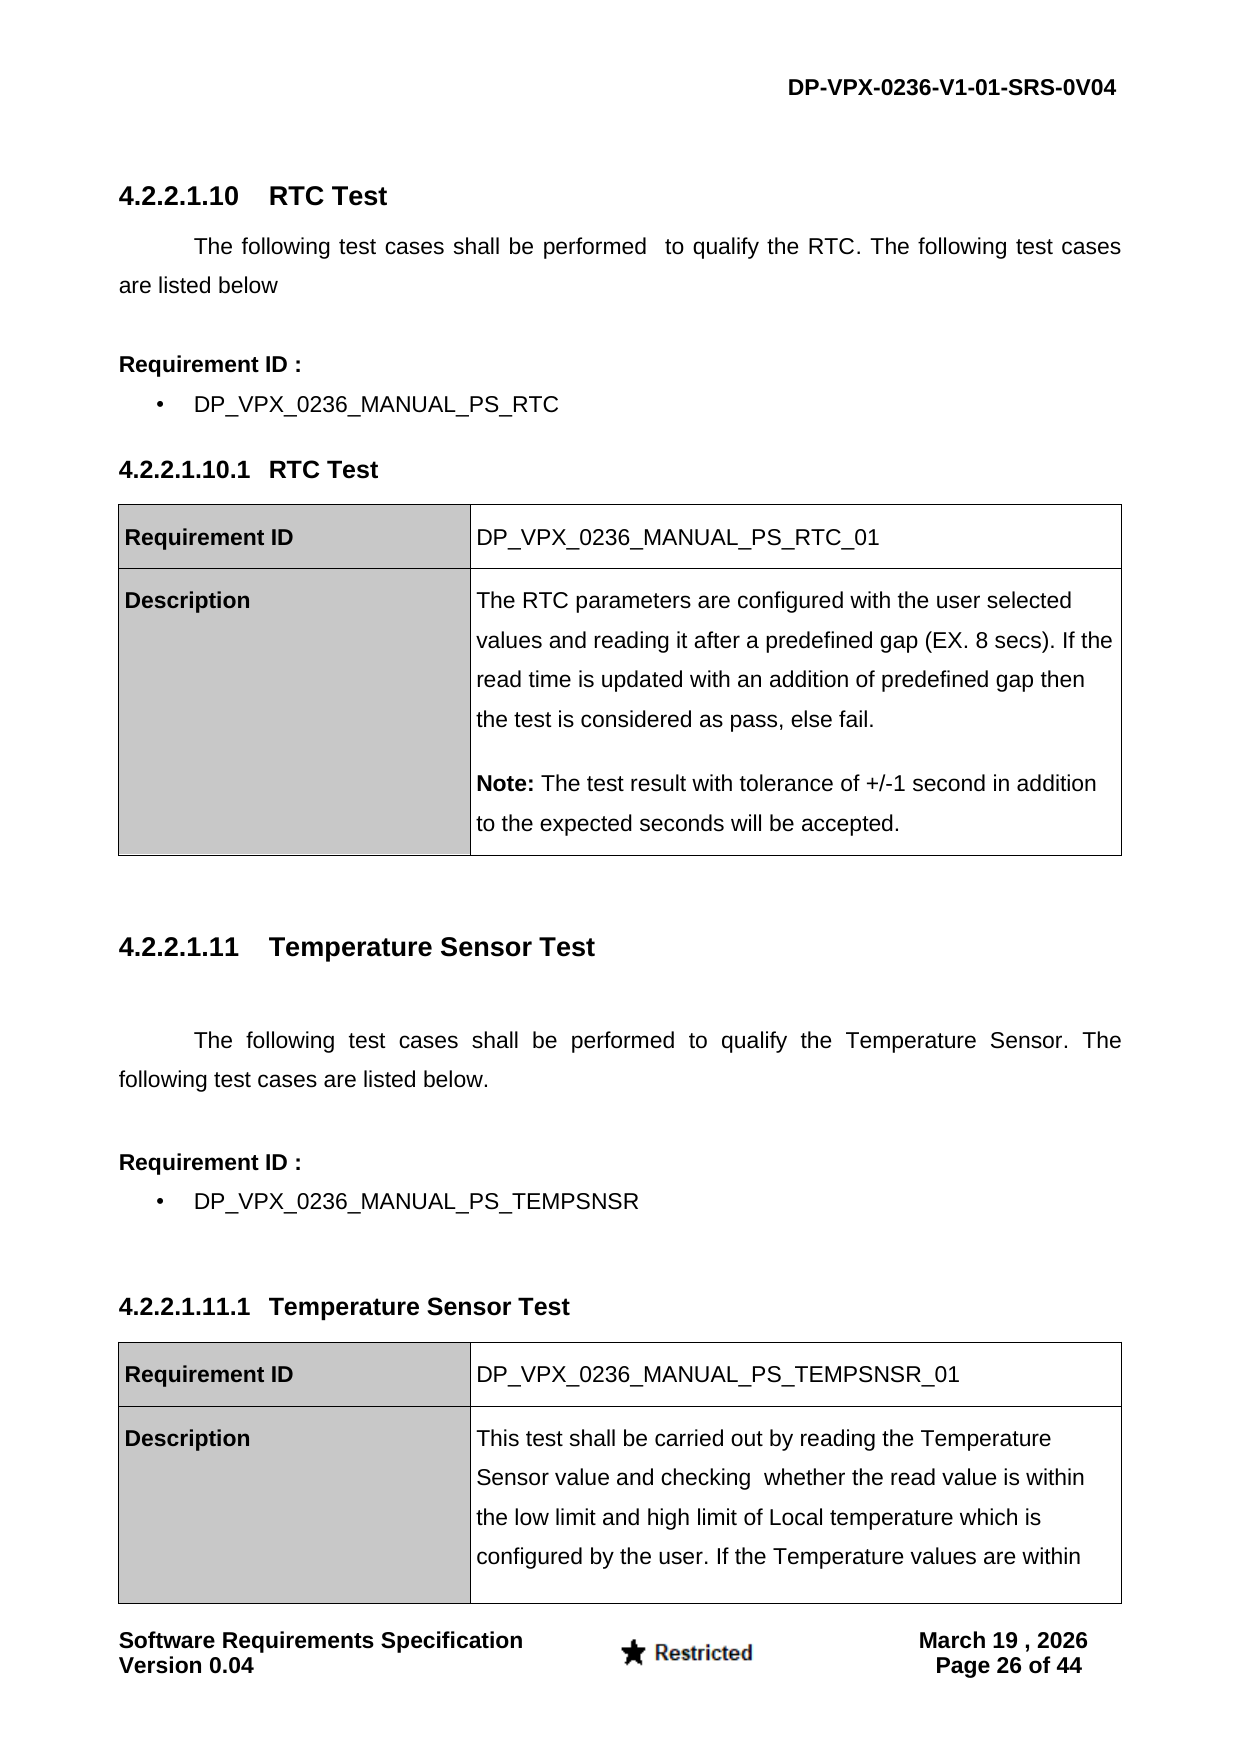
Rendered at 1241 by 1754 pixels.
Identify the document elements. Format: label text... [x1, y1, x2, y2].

subtitle Temperature Sensor Test [118, 931, 1122, 962]
list DP_VPX_0236_MANUAL_PS_RTC [156, 391, 1122, 417]
table_header Requirement ID [119, 1343, 470, 1406]
table_header DP_VPX_0236_MANUAL_PS_TEMPSNSR_01 [471, 1343, 1121, 1406]
list DP_VPX_0236_MANUAL_PS_TEMPSNSR [156, 1188, 1122, 1215]
table_header DP_VPX_0236_MANUAL_PS_RTC_01 [471, 505, 1121, 568]
text The following test cases shall be performed to qualify the RTC. The following test cases are listed below [118, 233, 1122, 298]
table_cell This test shall be carried out by reading the Temperature Sensor value and checking whether the read value is within the low limit and high limit of Local temperature which is configured by the user. If the Temperature values are within [471, 1407, 1121, 1603]
text Requirement ID : [118, 1149, 1122, 1175]
text Requirement ID : [118, 351, 1122, 377]
table_cell Description [119, 569, 470, 854]
subtitle RTC Test [118, 179, 1122, 211]
picture [611, 1630, 766, 1675]
table_cell The RTC parameters are configured with the user selected values and reading it after a predefined gap (EX. 8 secs). If the read time is updated with an addition of predefined gap then the test is considered as pass, else fail. Note: The test result with tolerance of +/-1 second in addition to the expected seconds will be accepted. [471, 569, 1121, 854]
subtitle Temperature Sensor Test [118, 1292, 1122, 1321]
table_cell Description [119, 1407, 470, 1603]
text The following test cases shall be performed to qualify the Temperature Sensor. The following test cases are listed below. [118, 1027, 1122, 1093]
subtitle RTC Test [118, 455, 1122, 484]
table_header Requirement ID [119, 505, 470, 568]
